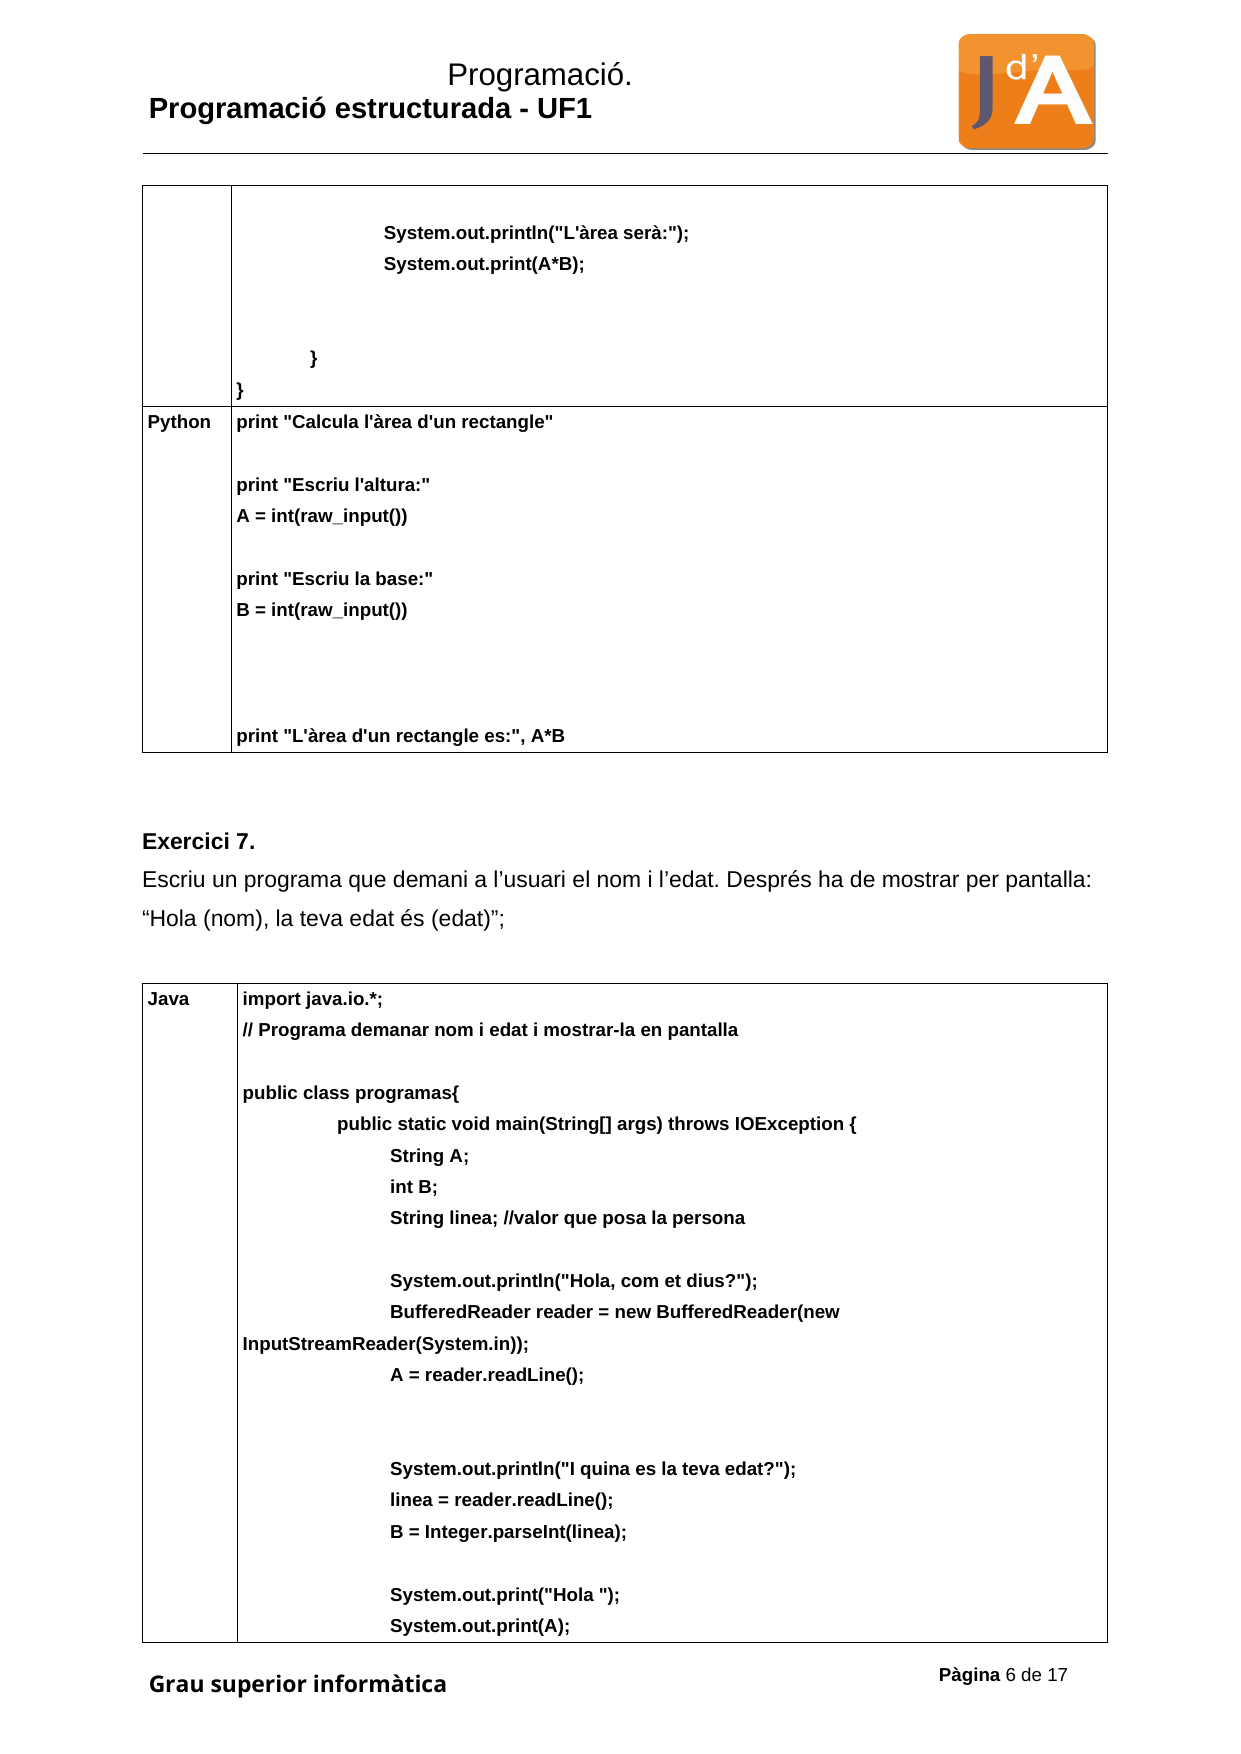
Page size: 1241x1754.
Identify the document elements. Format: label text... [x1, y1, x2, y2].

table_cell print "Calcula l'àrea d'un rectangle" print "Escriu l'altura:" A = int(raw_input()) print "Escriu la base:" B = int(raw_input()) print "L'àrea d'un rectangle es:", A*B [232, 407, 1107, 752]
text Exercici 7. [142, 829, 1107, 854]
table_header [143, 186, 231, 406]
table_header Java [143, 984, 237, 1642]
table_header import java.io.*; // Programa demanar nom i edat i mostrar-la en pantalla public class programas{ public static void main(String[] args) throws IOException { String A; int B; String linea; //valor que posa la persona System.out.println("Hola, com et dius?"); BufferedReader reader = new BufferedReader(new InputStreamReader(System.in)); A = reader.readLine(); System.out.println("I quina es la teva edat?"); linea = reader.readLine(); B = Integer.parseInt(linea); System.out.print("Hola "); System.out.print(A); [238, 984, 1107, 1642]
picture [958, 34, 1096, 150]
table_cell Python [143, 407, 231, 752]
table_header System.out.println("L'àrea serà:"); System.out.print(A*B); } } [232, 186, 1107, 406]
text Escriu un programa que demani a l’usuari el nom i l’edat. Després ha de mostrar per pantalla: “Hola (nom), la teva edat és (edat)”; [142, 867, 1107, 931]
